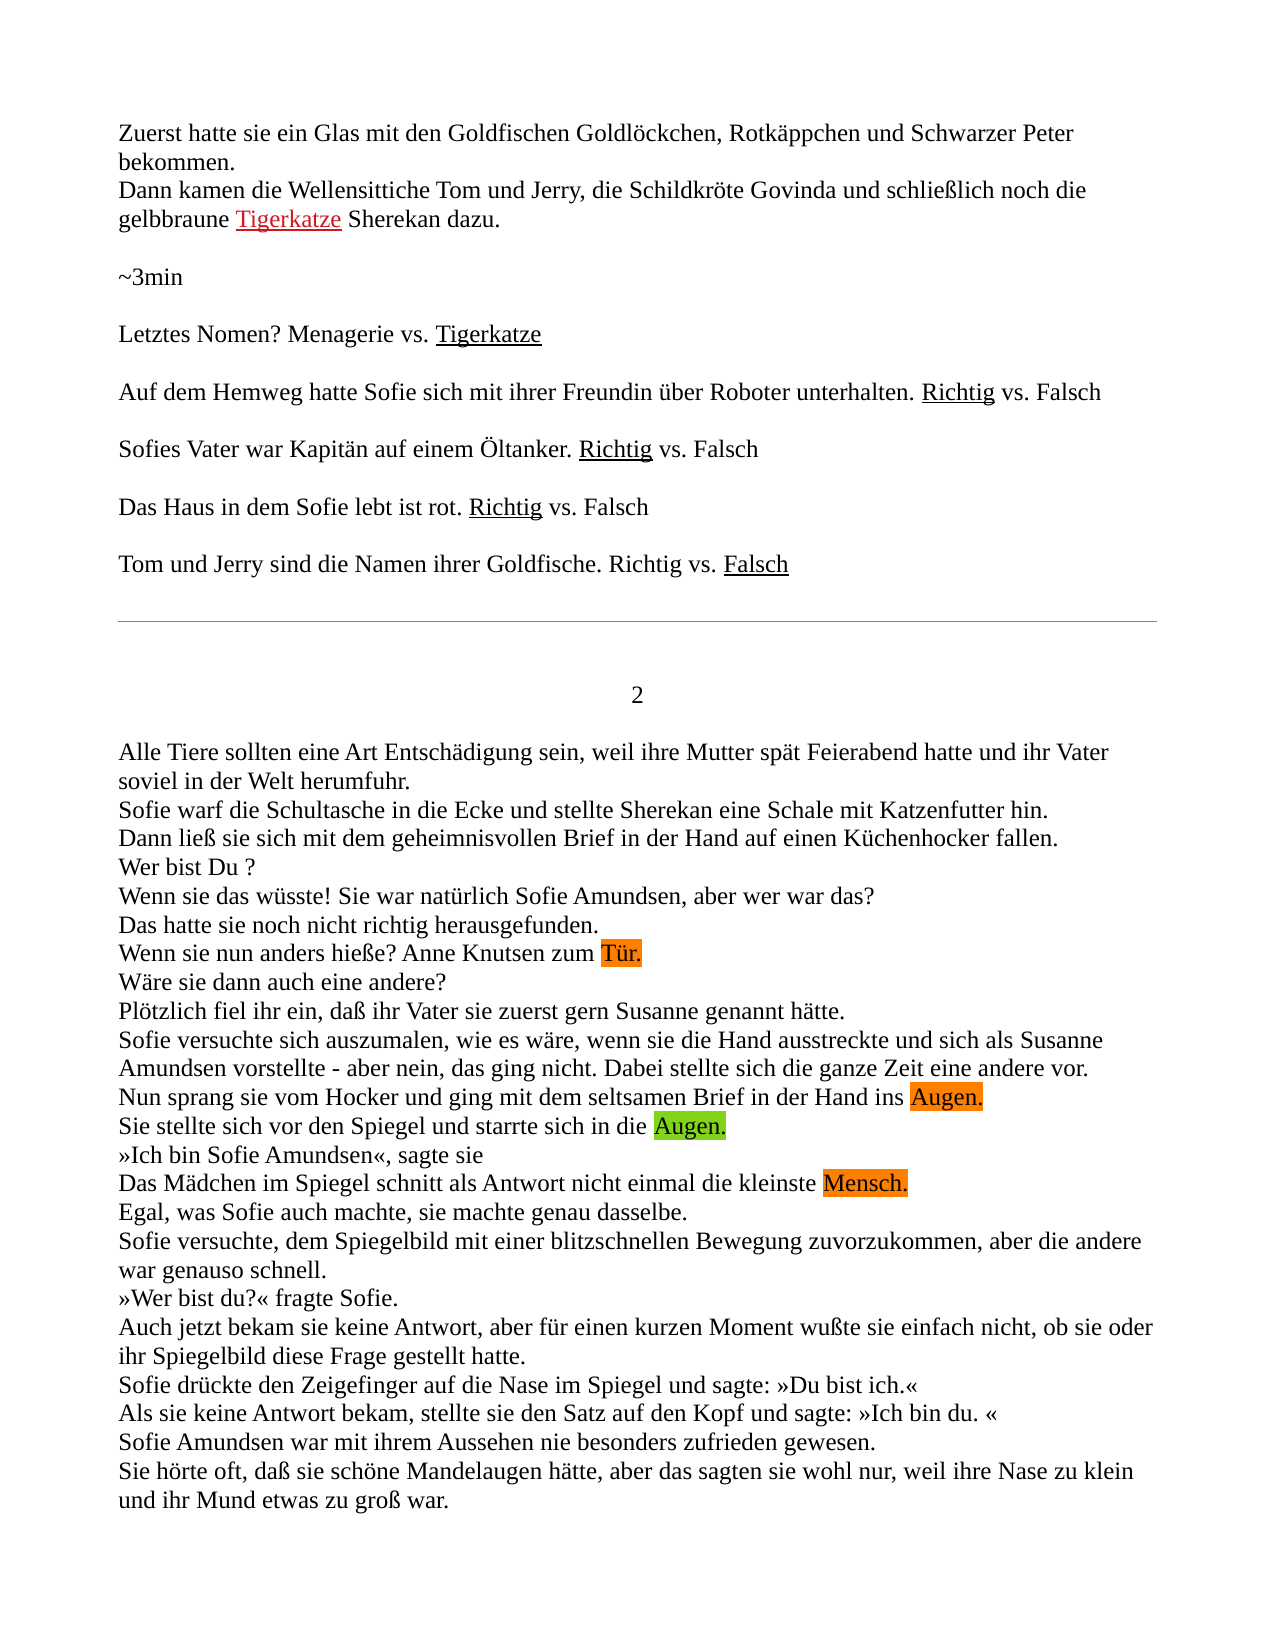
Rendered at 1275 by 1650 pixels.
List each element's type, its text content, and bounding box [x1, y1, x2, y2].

text Letztes Nomen? Menagerie vs. Tigerkatze [118, 319, 1157, 348]
text Wenn sie nun anders hieße? Anne Knutsen zum Tür. [118, 938, 1157, 967]
text Sie stellte sich vor den Spiegel und starrte sich in die Augen. [118, 1111, 1157, 1140]
text Auf dem Hemweg hatte Sofie sich mit ihrer Freundin über Roboter unterhalten. Richtig vs. Falsch [118, 377, 1157, 406]
text Egal, was Sofie auch machte, sie machte genau dasselbe. [118, 1197, 1157, 1226]
text ~3min [118, 262, 1157, 291]
text Wer bist Du ? [118, 852, 1157, 881]
text Plötzlich fiel ihr ein, daß ihr Vater sie zuerst gern Susanne genannt hätte. [118, 996, 1157, 1025]
text Dann ließ sie sich mit dem geheimnisvollen Brief in der Hand auf einen Küchenhocker fallen. [118, 823, 1157, 852]
text Wäre sie dann auch eine andere? [118, 967, 1157, 996]
text Sofie versuchte sich auszumalen, wie es wäre, wenn sie die Hand ausstreckte und sich als Susanne Amundsen vorstellte - aber nein, das ging nicht. Dabei stellte sich die ganze Zeit eine andere vor. [118, 1025, 1157, 1082]
text Sofie Amundsen war mit ihrem Aussehen nie besonders zufrieden gewesen. [118, 1427, 1157, 1456]
text »Wer bist du?« fragte Sofie. [118, 1283, 1157, 1312]
text Auch jetzt bekam sie keine Antwort, aber für einen kurzen Moment wußte sie einfach nicht, ob sie oder ihr Spiegelbild diese Frage gestellt hatte. [118, 1312, 1157, 1370]
text Das Mädchen im Spiegel schnitt als Antwort nicht einmal die kleinste Mensch. [118, 1168, 1157, 1197]
text Zuerst hatte sie ein Glas mit den Goldfischen Goldlöckchen, Rotkäppchen und Schwarzer Peter bekommen. [118, 118, 1157, 176]
text Das hatte sie noch nicht richtig herausgefunden. [118, 910, 1157, 938]
text Alle Tiere sollten eine Art Entschädigung sein, weil ihre Mutter spät Feierabend hatte und ihr Vater soviel in der Welt herumfuhr. [118, 737, 1157, 795]
text Sofie warf die Schultasche in die Ecke und stellte Sherekan eine Schale mit Katzenfutter hin. [118, 795, 1157, 823]
text Sofie drückte den Zeigefinger auf die Nase im Spiegel und sagte: »Du bist ich.« [118, 1370, 1157, 1398]
text Dann kamen die Wellensittiche Tom und Jerry, die Schildkröte Govinda und schließlich noch die gelbbraune Tigerkatze Sherekan dazu. [118, 176, 1157, 233]
text Wenn sie das wüsste! Sie war natürlich Sofie Amundsen, aber wer war das? [118, 881, 1157, 910]
text Sofies Vater war Kapitän auf einem Öltanker. Richtig vs. Falsch [118, 434, 1157, 463]
text Nun sprang sie vom Hocker und ging mit dem seltsamen Brief in der Hand ins Augen. [118, 1082, 1157, 1111]
text Als sie keine Antwort bekam, stellte sie den Satz auf den Kopf und sagte: »Ich bin du. « [118, 1398, 1157, 1427]
text »Ich bin Sofie Amundsen«, sagte sie [118, 1140, 1157, 1168]
text 2 [118, 680, 1157, 708]
text Sie hörte oft, daß sie schöne Mandelaugen hätte, aber das sagten sie wohl nur, weil ihre Nase zu klein und ihr Mund etwas zu groß war. [118, 1456, 1157, 1513]
text Das Haus in dem Sofie lebt ist rot. Richtig vs. Falsch [118, 492, 1157, 521]
text Sofie versuchte, dem Spiegelbild mit einer blitzschnellen Bewegung zuvorzukommen, aber die andere war genauso schnell. [118, 1226, 1157, 1283]
text Tom und Jerry sind die Namen ihrer Goldfische. Richtig vs. Falsch [118, 549, 1157, 578]
